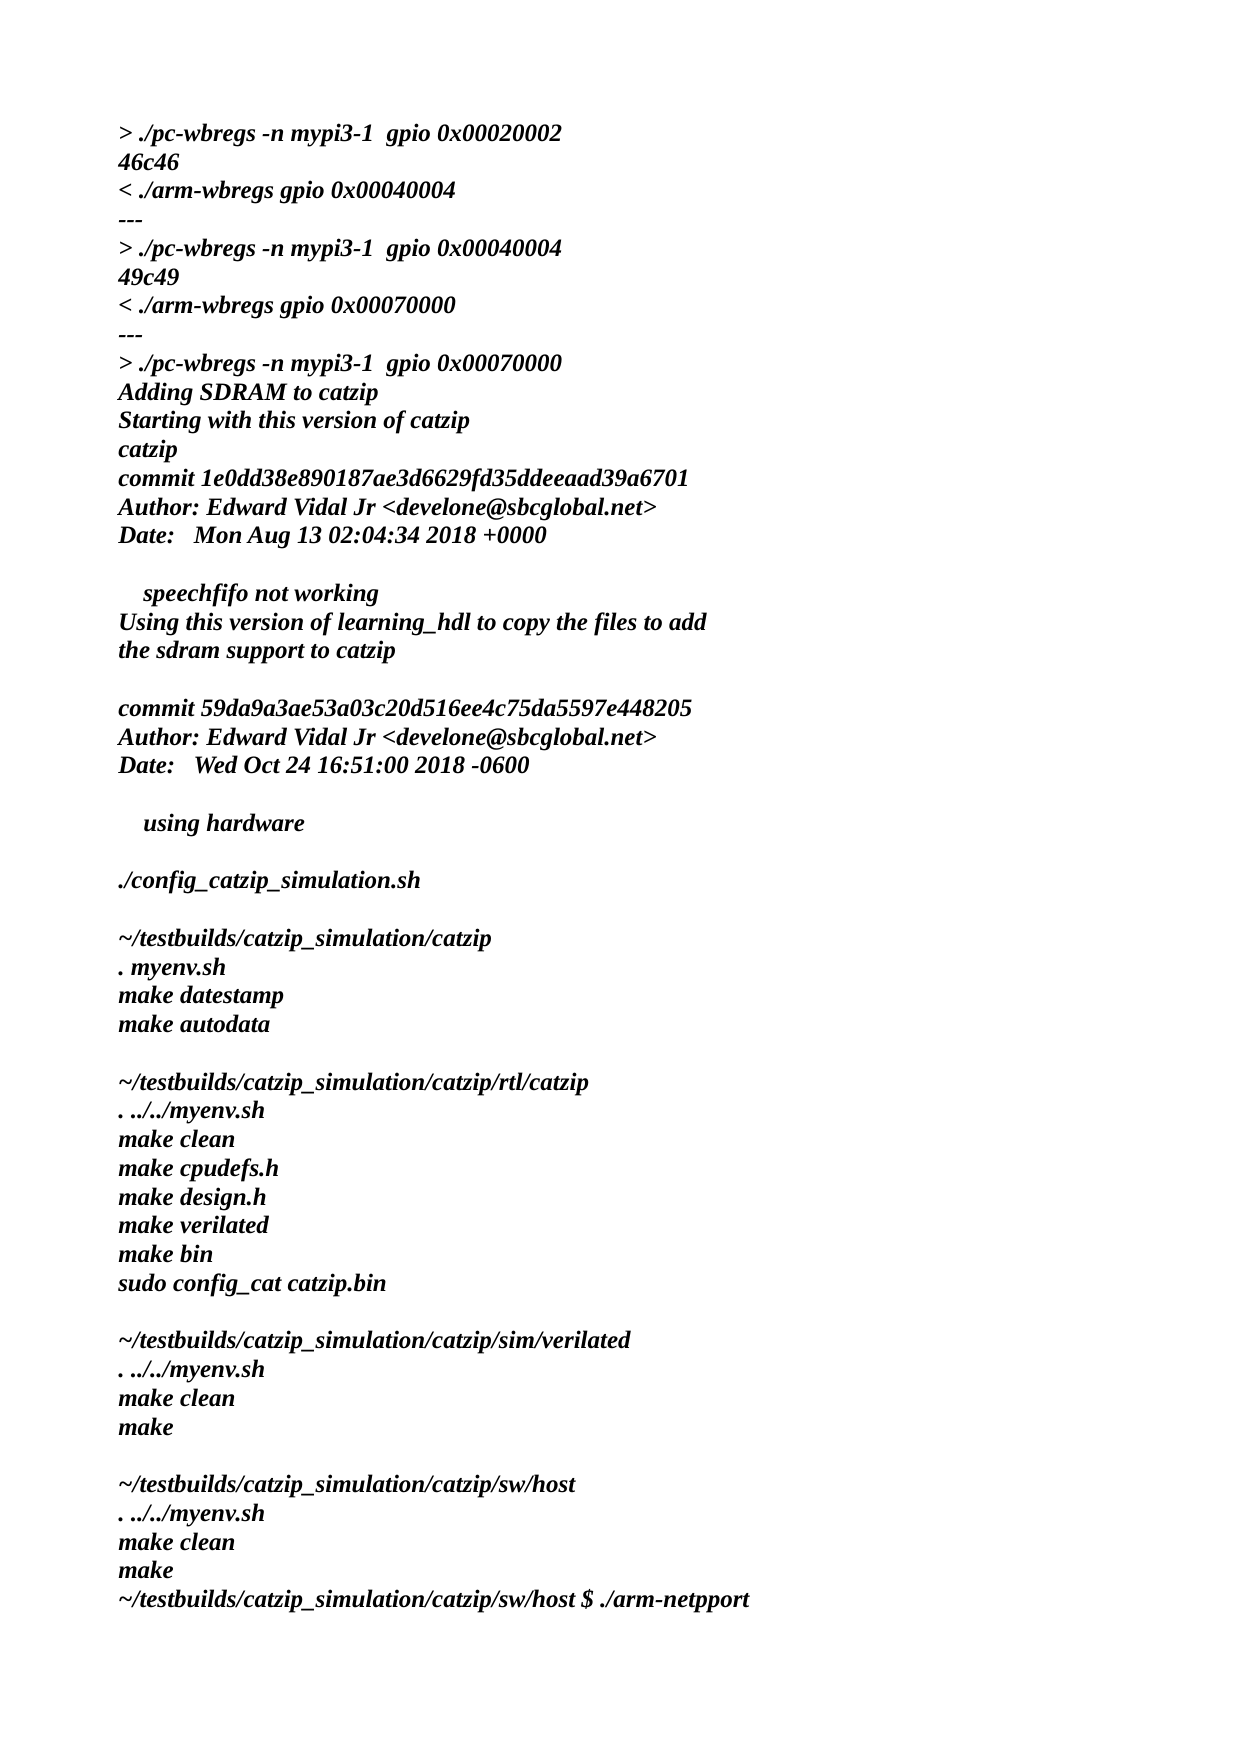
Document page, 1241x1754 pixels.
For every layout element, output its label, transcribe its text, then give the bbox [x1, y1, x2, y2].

text ./config_catzip_simulation.sh [118, 866, 1122, 894]
text speechfifo not working [118, 578, 1122, 607]
text make clean [118, 1527, 1122, 1556]
text ~/testbuilds/catzip_simulation/catzip/rtl/catzip [118, 1067, 1122, 1096]
text commit 1e0dd38e890187ae3d6629fd35ddeeaad39a6701 [118, 463, 1122, 492]
text . ../../myenv.sh [118, 1354, 1122, 1383]
text ~/testbuilds/catzip_simulation/catzip [118, 923, 1122, 952]
text the sdram support to catzip [118, 636, 1122, 664]
text Starting with this version of catzip [118, 406, 1122, 434]
text make cpudefs.h [118, 1153, 1122, 1182]
text catzip [118, 434, 1122, 463]
text using hardware [118, 808, 1122, 837]
text make design.h [118, 1182, 1122, 1211]
text < ./arm-wbregs gpio 0x00070000 [118, 291, 1122, 319]
text 49c49 [118, 262, 1122, 291]
text make [118, 1412, 1122, 1441]
text make autodata [118, 1009, 1122, 1038]
text --- [118, 204, 1122, 233]
text . myenv.sh [118, 952, 1122, 981]
text < ./arm-wbregs gpio 0x00040004 [118, 176, 1122, 204]
text make clean [118, 1383, 1122, 1412]
text Author: Edward Vidal Jr <develone@sbcglobal.net> [118, 722, 1122, 751]
text --- [118, 319, 1122, 348]
text . ../../myenv.sh [118, 1096, 1122, 1124]
text > ./pc-wbregs -n mypi3-1 gpio 0x00020002 [118, 118, 1122, 147]
text commit 59da9a3ae53a03c20d516ee4c75da5597e448205 [118, 693, 1122, 722]
text > ./pc-wbregs -n mypi3-1 gpio 0x00070000 [118, 348, 1122, 377]
text make bin [118, 1239, 1122, 1268]
text make verilated [118, 1211, 1122, 1239]
text ~/testbuilds/catzip_simulation/catzip/sw/host [118, 1469, 1122, 1498]
text make datestamp [118, 981, 1122, 1009]
text sudo config_cat catzip.bin [118, 1268, 1122, 1297]
text Using this version of learning_hdl to copy the files to add [118, 607, 1122, 636]
text > ./pc-wbregs -n mypi3-1 gpio 0x00040004 [118, 233, 1122, 262]
text . ../../myenv.sh [118, 1498, 1122, 1527]
text ~/testbuilds/catzip_simulation/catzip/sw/host $ ./arm-netpport [118, 1584, 1122, 1613]
text Adding SDRAM to catzip [118, 377, 1122, 406]
text ~/testbuilds/catzip_simulation/catzip/sim/verilated [118, 1326, 1122, 1354]
text Date: Wed Oct 24 16:51:00 2018 -0600 [118, 751, 1122, 779]
text 46c46 [118, 147, 1122, 176]
text make [118, 1556, 1122, 1584]
text Author: Edward Vidal Jr <develone@sbcglobal.net> [118, 492, 1122, 521]
text Date: Mon Aug 13 02:04:34 2018 +0000 [118, 521, 1122, 549]
text make clean [118, 1124, 1122, 1153]
